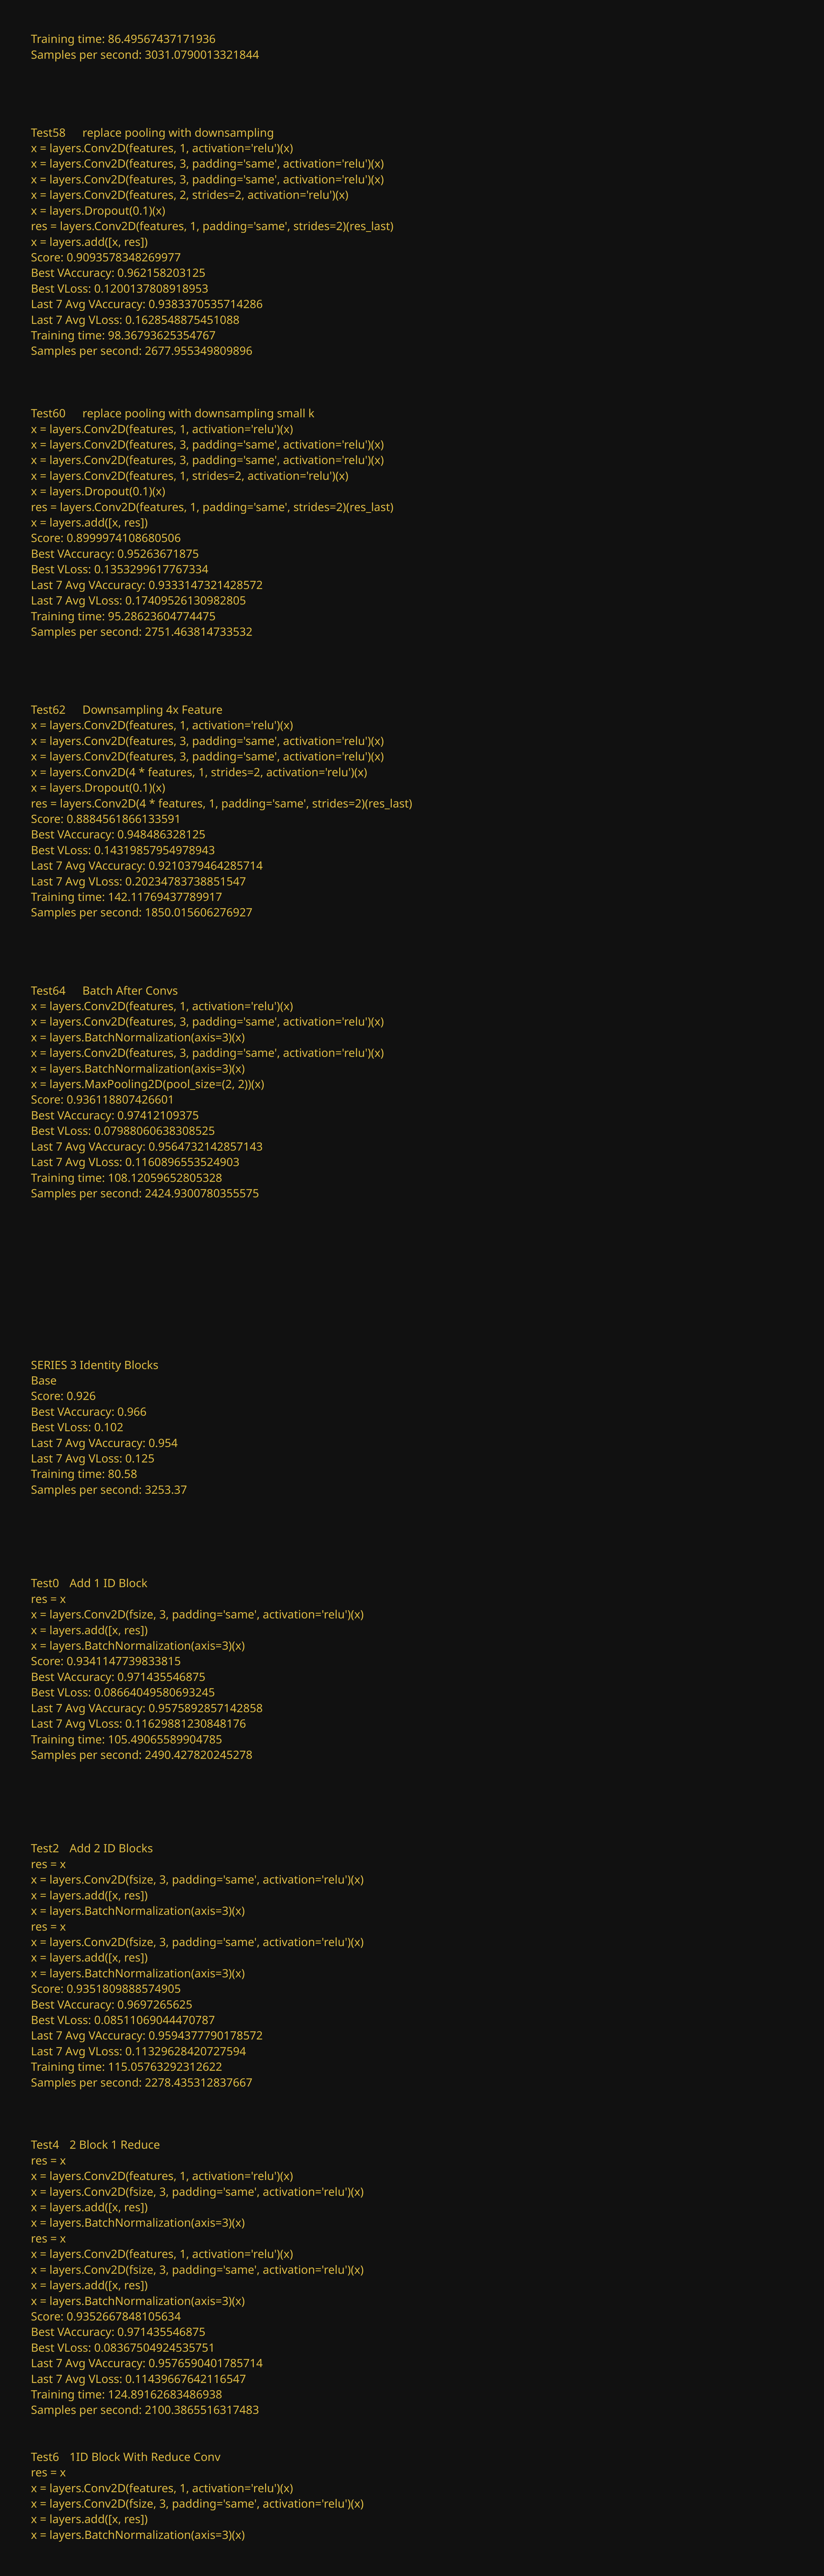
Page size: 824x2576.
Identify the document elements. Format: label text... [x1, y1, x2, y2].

text Training time: 86.49567437171936 Samples per second: 3031.0790013321844 Test58 replace pooling with downsampling x = layers.Conv2D(features, 1, activation='relu')(x) x = layers.Conv2D(features, 3, padding='same', activation='relu')(x) x = layers.Conv2D(features, 3, padding='same', activation='relu')(x) x = layers.Conv2D(features, 2, strides=2, activation='relu')(x) x = layers.Dropout(0.1)(x) res = layers.Conv2D(features, 1, padding='same', strides=2)(res_last) x = layers.add([x, res]) Score: 0.9093578348269977 Best VAccuracy: 0.962158203125 Best VLoss: 0.1200137808918953 Last 7 Avg VAccuracy: 0.9383370535714286 Last 7 Avg VLoss: 0.1628548875451088 Training time: 98.36793625354767 Samples per second: 2677.955349809896 Test60 replace pooling with downsampling small k x = layers.Conv2D(features, 1, activation='relu')(x) x = layers.Conv2D(features, 3, padding='same', activation='relu')(x) x = layers.Conv2D(features, 3, padding='same', activation='relu')(x) x = layers.Conv2D(features, 1, strides=2, activation='relu')(x) x = layers.Dropout(0.1)(x) res = layers.Conv2D(features, 1, padding='same', strides=2)(res_last) x = layers.add([x, res]) Score: 0.8999974108680506 Best VAccuracy: 0.95263671875 Best VLoss: 0.1353299617767334 Last 7 Avg VAccuracy: 0.9333147321428572 Last 7 Avg VLoss: 0.17409526130982805 Training time: 95.28623604774475 Samples per second: 2751.463814733532 Test62 Downsampling 4x Feature x = layers.Conv2D(features, 1, activation='relu')(x) x = layers.Conv2D(features, 3, padding='same', activation='relu')(x) x = layers.Conv2D(features, 3, padding='same', activation='relu')(x) x = layers.Conv2D(4 * features, 1, strides=2, activation='relu')(x) x = layers.Dropout(0.1)(x) res = layers.Conv2D(4 * features, 1, padding='same', strides=2)(res_last) Score: 0.8884561866133591 Best VAccuracy: 0.948486328125 Best VLoss: 0.14319857954978943 Last 7 Avg VAccuracy: 0.9210379464285714 Last 7 Avg VLoss: 0.20234783738851547 Training time: 142.11769437789917 Samples per second: 1850.015606276927 Test64 Batch After Convs x = layers.Conv2D(features, 1, activation='relu')(x) x = layers.Conv2D(features, 3, padding='same', activation='relu')(x) x = layers.BatchNormalization(axis=3)(x) x = layers.Conv2D(features, 3, padding='same', activation='relu')(x) x = layers.BatchNormalization(axis=3)(x) x = layers.MaxPooling2D(pool_size=(2, 2))(x) Score: 0.936118807426601 Best VAccuracy: 0.97412109375 Best VLoss: 0.07988060638308525 Last 7 Avg VAccuracy: 0.9564732142857143 Last 7 Avg VLoss: 0.1160896553524903 Training time: 108.12059652805328 Samples per second: 2424.9300780355575 SERIES 3 Identity Blocks Base Score: 0.926 Best VAccuracy: 0.966 Best VLoss: 0.102 Last 7 Avg VAccuracy: 0.954 Last 7 Avg VLoss: 0.125 Training time: 80.58 Samples per second: 3253.37 Test0 Add 1 ID Block res = x x = layers.Conv2D(fsize, 3, padding='same', activation='relu')(x) x = layers.add([x, res]) x = layers.BatchNormalization(axis=3)(x) Score: 0.9341147739833815 Best VAccuracy: 0.971435546875 Best VLoss: 0.08664049580693245 Last 7 Avg VAccuracy: 0.9575892857142858 Last 7 Avg VLoss: 0.11629881230848176 Training time: 105.49065589904785 Samples per second: 2490.427820245278 Test2 Add 2 ID Blocks res = x x = layers.Conv2D(fsize, 3, padding='same', activation='relu')(x) x = layers.add([x, res]) x = layers.BatchNormalization(axis=3)(x) res = x x = layers.Conv2D(fsize, 3, padding='same', activation='relu')(x) x = layers.add([x, res]) x = layers.BatchNormalization(axis=3)(x) Score: 0.9351809888574905 Best VAccuracy: 0.9697265625 Best VLoss: 0.08511069044470787 Last 7 Avg VAccuracy: 0.9594377790178572 Last 7 Avg VLoss: 0.11329628420727594 Training time: 115.05763292312622 Samples per second: 2278.435312837667 Test4 2 Block 1 Reduce res = x x = layers.Conv2D(features, 1, activation='relu')(x) x = layers.Conv2D(fsize, 3, padding='same', activation='relu')(x) x = layers.add([x, res]) x = layers.BatchNormalization(axis=3)(x) res = x x = layers.Conv2D(features, 1, activation='relu')(x) x = layers.Conv2D(fsize, 3, padding='same', activation='relu')(x) x = layers.add([x, res]) x = layers.BatchNormalization(axis=3)(x) Score: 0.9352667848105634 Best VAccuracy: 0.971435546875 Best VLoss: 0.08367504924535751 Last 7 Avg VAccuracy: 0.9576590401785714 Last 7 Avg VLoss: 0.11439667642116547 Training time: 124.89162683486938 Samples per second: 2100.3865516317483 Test6 1ID Block With Reduce Conv res = x x = layers.Conv2D(features, 1, activation='relu')(x) x = layers.Conv2D(fsize, 3, padding='same', activation='relu')(x) x = layers.add([x, res]) x = layers.BatchNormalization(axis=3)(x) [31, 31, 793, 2542]
